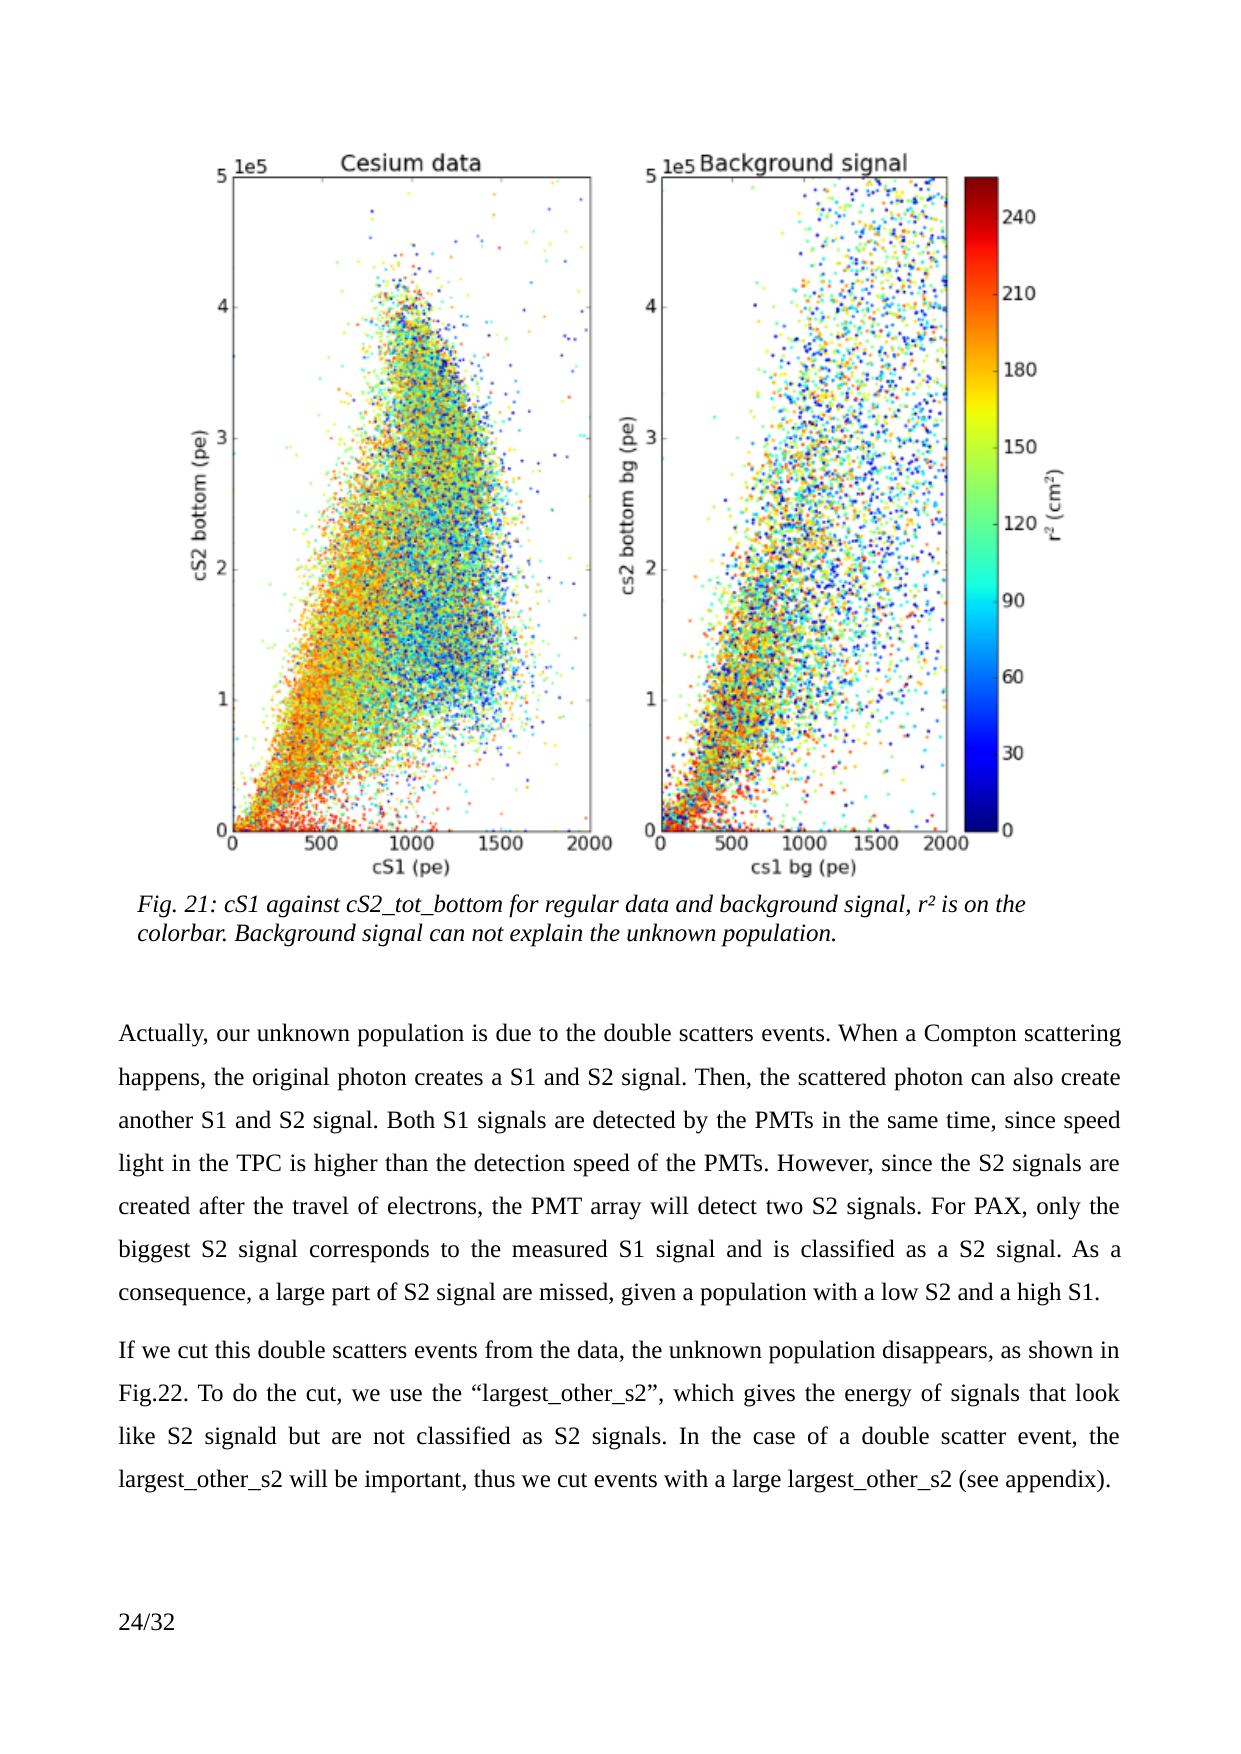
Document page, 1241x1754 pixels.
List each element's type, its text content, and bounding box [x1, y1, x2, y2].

text Fig. 21: cS1 against cS2_tot_bottom for regular data and background signal, r² is on the colorbar. Background signal can not explain the unknown population. [137, 889, 1103, 946]
text [137, 134, 1103, 889]
text Actually, our unknown population is due to the double scatters events. When a Compton scattering happens, the original photon creates a S1 and S2 signal. Then, the scattered photon can also create another S1 and S2 signal. Both S1 signals are detected by the PMTs in the same time, since speed light in the TPC is higher than the detection speed of the PMTs. However, since the S2 signals are created after the travel of electrons, the PMT array will detect two S2 signals. For PAX, only the biggest S2 signal corresponds to the measured S1 signal and is classified as a S2 signal. As a consequence, a large part of S2 signal are missed, given a population with a low S2 and a high S1. [118, 1018, 1122, 1306]
text If we cut this double scatters events from the data, the unknown population disappears, as shown in Fig.22. To do the cut, we use the “largest_other_s2”, which gives the energy of signals that look like S2 signald but are not classified as S2 signals. In the case of a double scatter event, the largest_other_s2 will be important, thus we cut events with a large largest_other_s2 (see appendix). [118, 1335, 1122, 1493]
picture [183, 145, 1079, 887]
